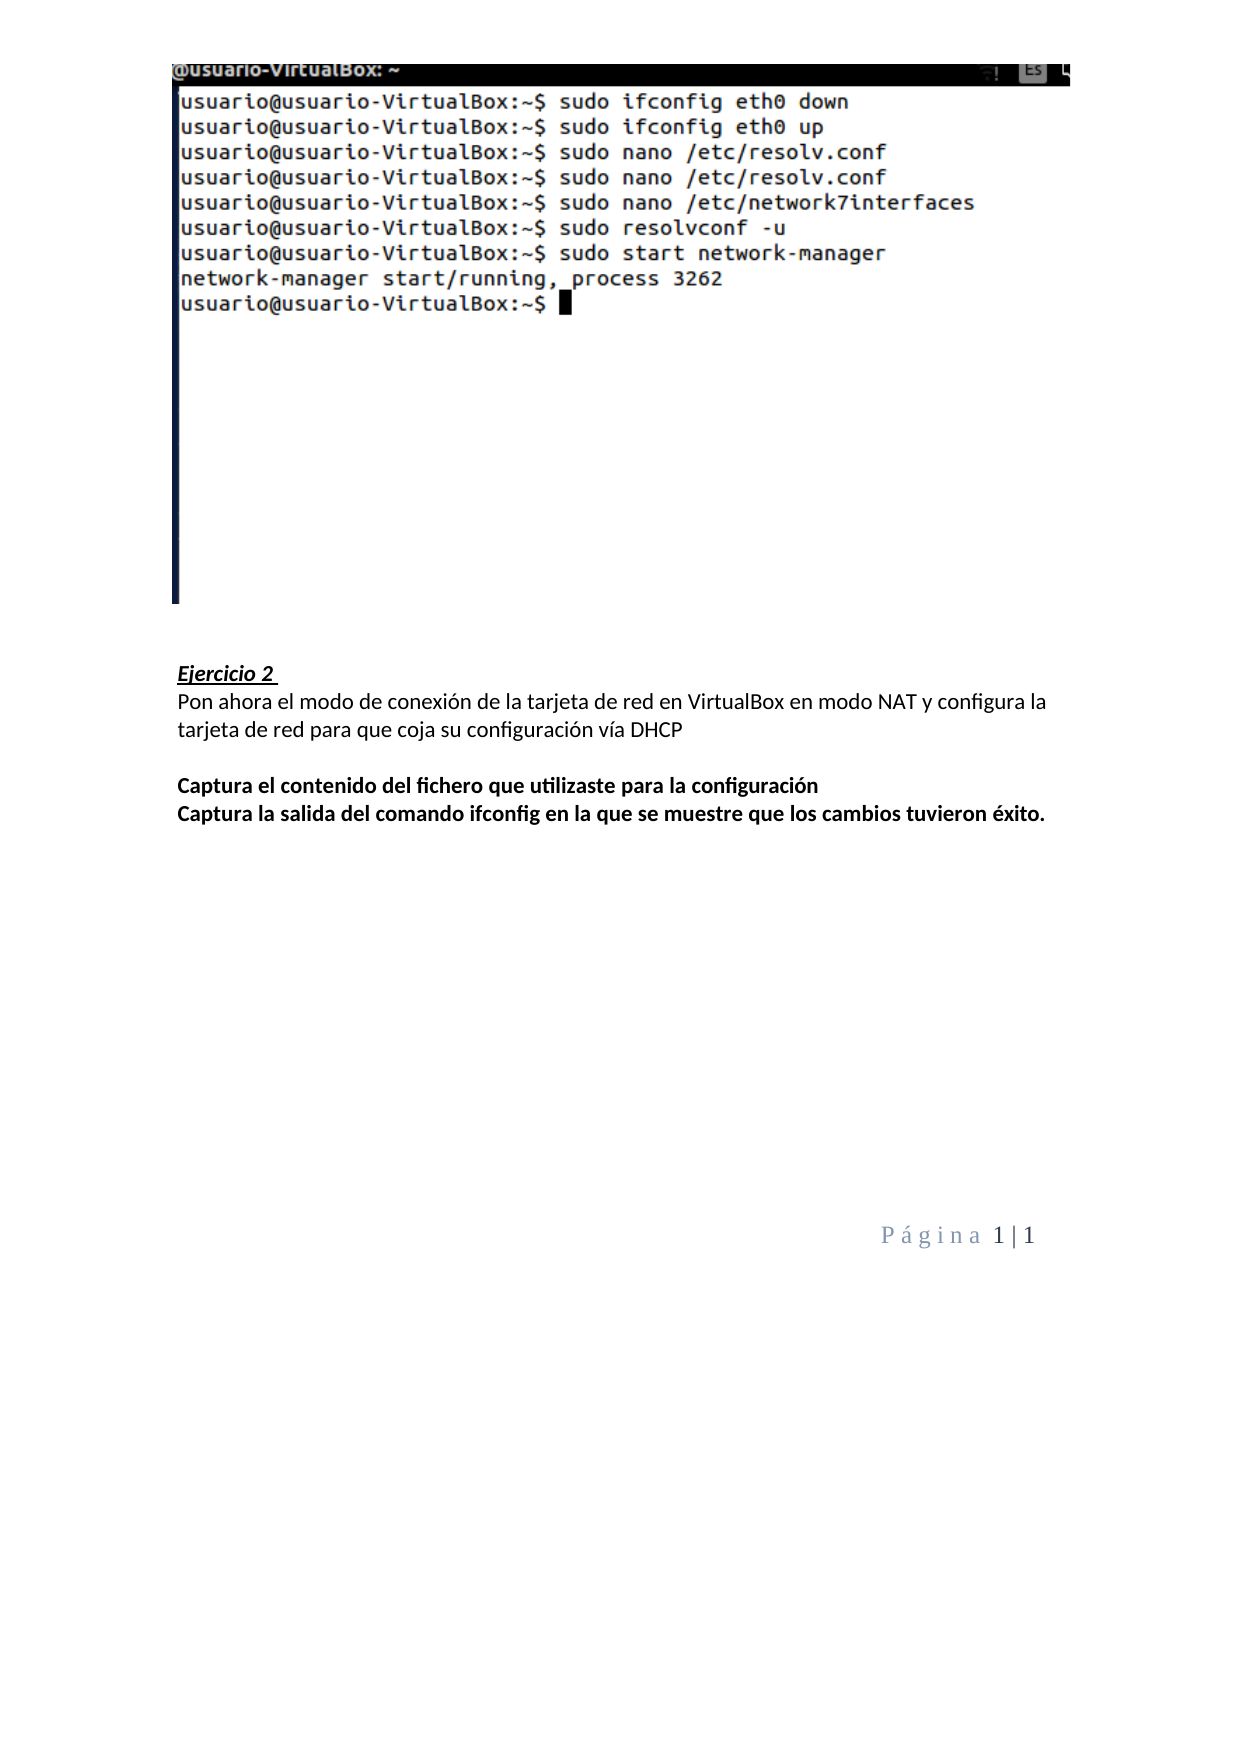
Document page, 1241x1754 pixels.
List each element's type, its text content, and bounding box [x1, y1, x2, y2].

text Pon ahora el modo de conexión de la tarjeta de red en VirtualBox en modo NAT y configura la tarjeta de red para que coja su configuración vía DHCP [177, 687, 1076, 743]
text Captura el contenido del fichero que utilizaste para la configuración [177, 771, 1076, 799]
subtitle Ejercicio 2 [177, 659, 1076, 687]
text P á g i n a 1 | 1 [167, 1220, 1036, 1249]
picture [172, 64, 1071, 604]
text Captura la salida del comando ifconfig en la que se muestre que los cambios tuvieron éxito. [177, 799, 1076, 827]
